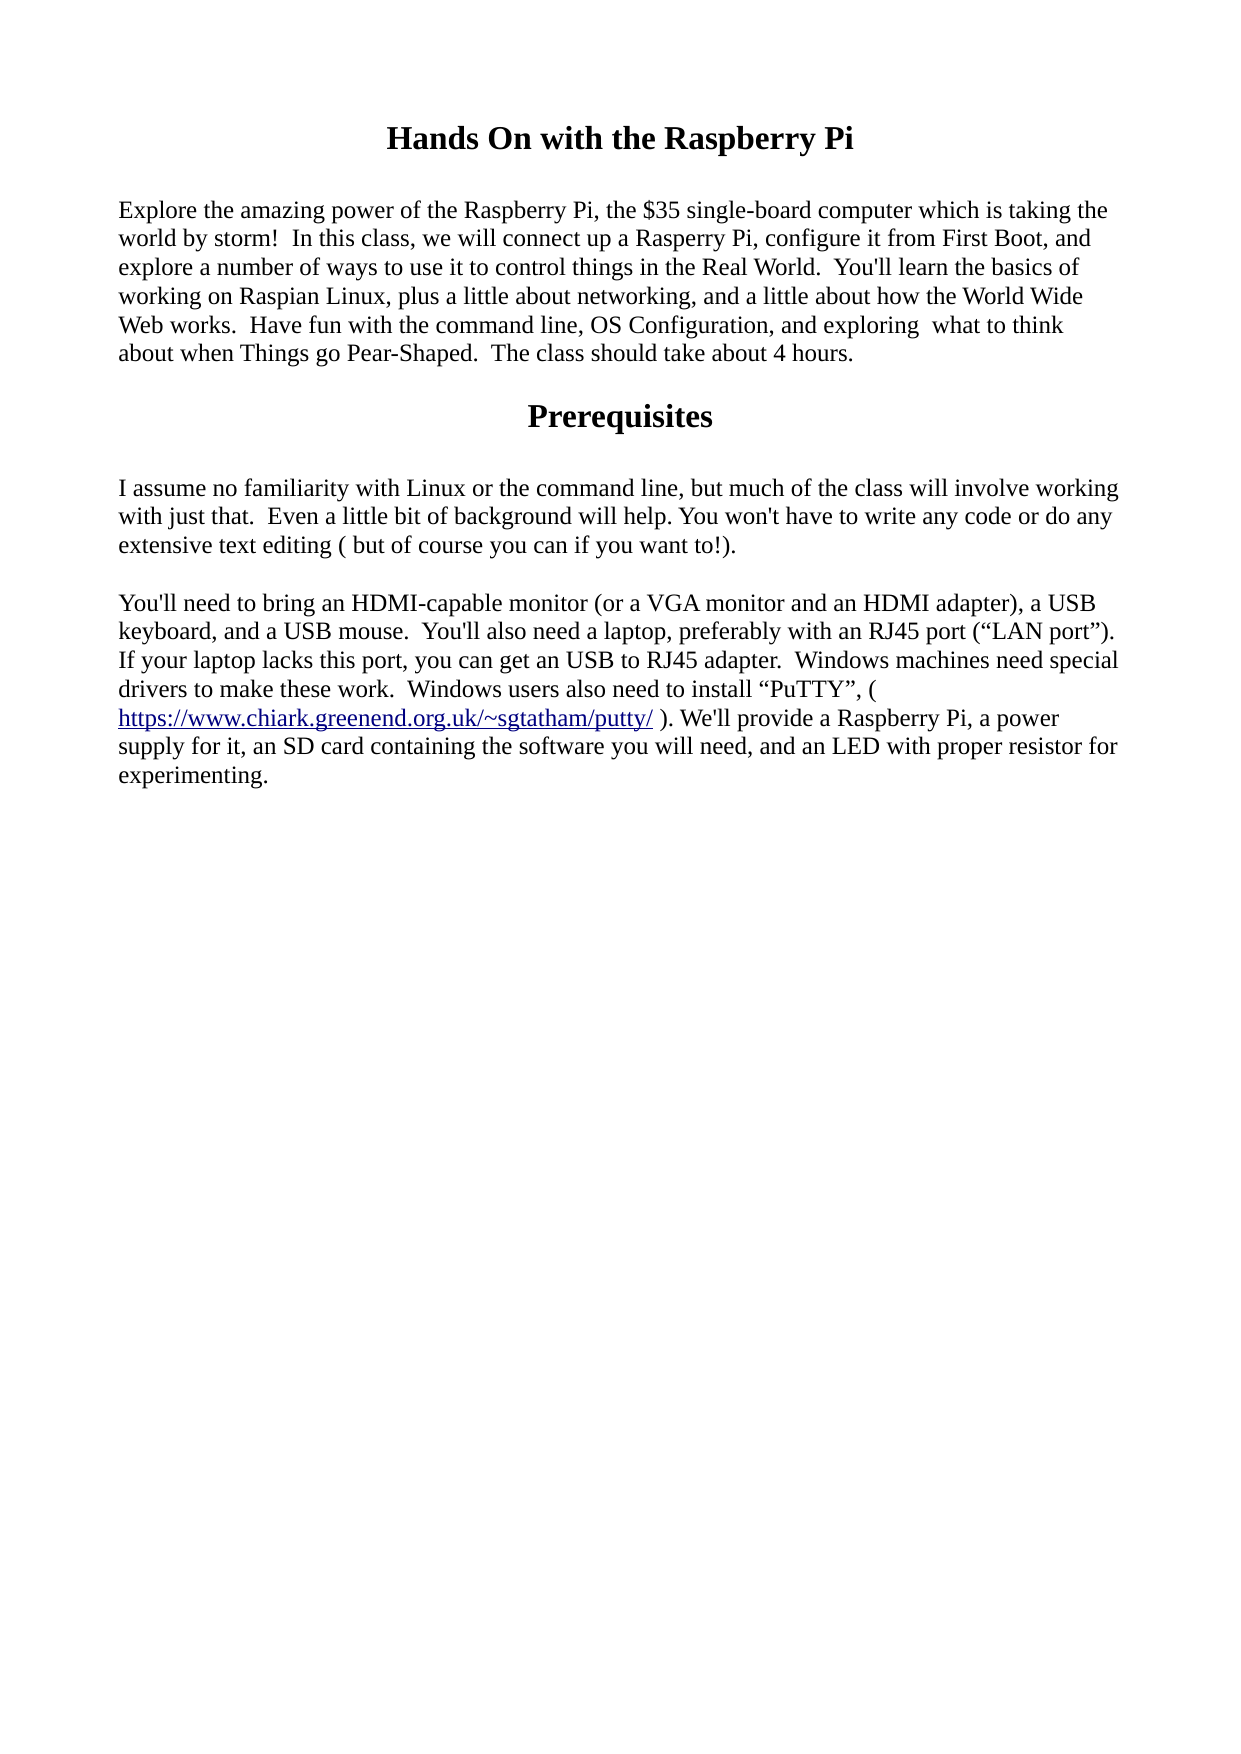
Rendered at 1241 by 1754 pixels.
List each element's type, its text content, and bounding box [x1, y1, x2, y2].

text You'll need to bring an HDMI-capable monitor (or a VGA monitor and an HDMI adapter), a USB keyboard, and a USB mouse. You'll also need a laptop, preferably with an RJ45 port (“LAN port”). If your laptop lacks this port, you can get an USB to RJ45 adapter. Windows machines need special drivers to make these work. Windows users also need to install “PuTTY”, ( https://www.chiark.greenend.org.uk/~sgtatham/putty/ ). We'll provide a Raspberry Pi, a power supply for it, an SD card containing the software you will need, and an LED with proper resistor for experimenting. [118, 588, 1122, 789]
text Explore the amazing power of the Raspberry Pi, the $35 single-board computer which is taking the world by storm! In this class, we will connect up a Rasperry Pi, configure it from First Boot, and explore a number of ways to use it to control things in the Real World. You'll learn the basics of working on Raspian Linux, plus a little about networking, and a little about how the World Wide Web works. Have fun with the command line, OS Configuration, and exploring what to think about when Things go Pear-Shaped. The class should take about 4 hours. [118, 195, 1122, 367]
text Hands On with the Raspberry Pi [118, 118, 1122, 156]
text I assume no familiarity with Linux or the command line, but much of the class will involve working with just that. Even a little bit of background will help. You won't have to write any code or do any extensive text editing ( but of course you can if you want to!). [118, 473, 1122, 559]
text Prerequisites [118, 396, 1122, 434]
